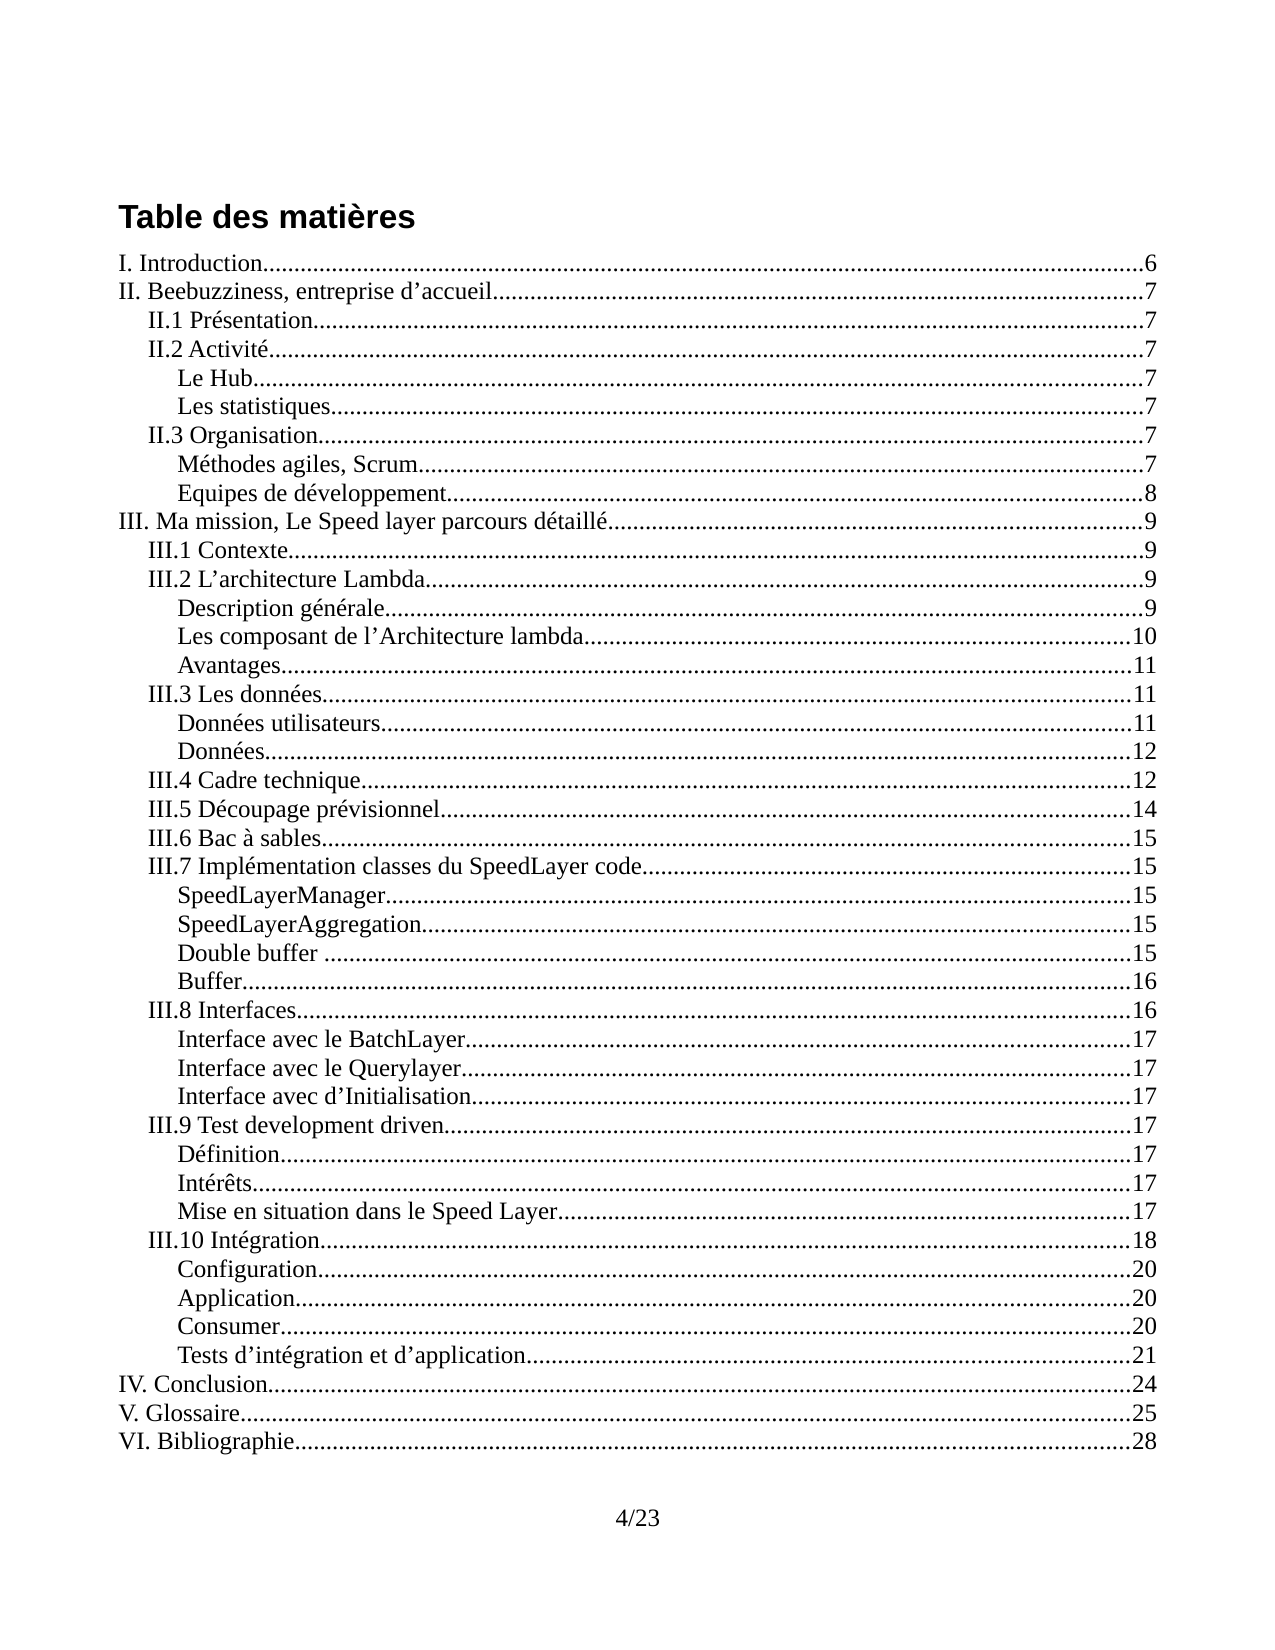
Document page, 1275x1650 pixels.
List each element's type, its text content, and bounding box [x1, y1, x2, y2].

text III.3 Les données 11 [148, 679, 1157, 708]
text Données 12 [177, 736, 1157, 765]
text Données utilisateurs 11 [177, 708, 1157, 736]
text III.10 Intégration 18 [148, 1225, 1157, 1254]
text Avantages 11 [177, 650, 1157, 679]
text III.8 Interfaces 16 [148, 995, 1157, 1024]
text Application 20 [177, 1283, 1157, 1311]
text Le Hub 7 [177, 363, 1157, 391]
text III.5 Découpage prévisionnel 14 [148, 794, 1157, 823]
text Définition 17 [177, 1139, 1157, 1168]
text SpeedLayerAggregation 15 [177, 909, 1157, 938]
text IV. Conclusion 24 [118, 1369, 1157, 1398]
text Configuration 20 [177, 1254, 1157, 1283]
text Tests d’intégration et d’application 21 [177, 1340, 1157, 1369]
text Interface avec le Querylayer 17 [177, 1053, 1157, 1081]
text II.1 Présentation 7 [148, 305, 1157, 334]
text Equipes de développement 8 [177, 478, 1157, 506]
text Interface avec d’Initialisation 17 [177, 1081, 1157, 1110]
text III.6 Bac à sables 15 [148, 823, 1157, 851]
text III.7 Implémentation classes du SpeedLayer code 15 [148, 851, 1157, 880]
text III.4 Cadre technique 12 [148, 765, 1157, 794]
text SpeedLayerManager 15 [177, 880, 1157, 909]
text Double buffer 15 [177, 938, 1157, 966]
text II.2 Activité 7 [148, 334, 1157, 363]
text Les statistiques 7 [177, 391, 1157, 420]
text V. Glossaire 25 [118, 1398, 1157, 1426]
text VI. Bibliographie 28 [118, 1426, 1157, 1455]
subtitle Table des matières [118, 197, 1157, 235]
text II.3 Organisation 7 [148, 420, 1157, 449]
text II. Beebuzziness, entreprise d’accueil 7 [118, 276, 1157, 305]
text Consumer 20 [177, 1311, 1157, 1340]
text Méthodes agiles, Scrum 7 [177, 449, 1157, 478]
text Mise en situation dans le Speed Layer 17 [177, 1196, 1157, 1225]
text III. Ma mission, Le Speed layer parcours détaillé 9 [118, 506, 1157, 535]
text III.2 L’architecture Lambda 9 [148, 564, 1157, 593]
text Description générale 9 [177, 593, 1157, 621]
text I. Introduction 6 [118, 248, 1157, 276]
text III.9 Test development driven 17 [148, 1110, 1157, 1139]
text III.1 Contexte 9 [148, 535, 1157, 564]
text Intérêts 17 [177, 1168, 1157, 1196]
text Les composant de l’Architecture lambda 10 [177, 621, 1157, 650]
text Buffer 16 [177, 966, 1157, 995]
text Interface avec le BatchLayer 17 [177, 1024, 1157, 1053]
